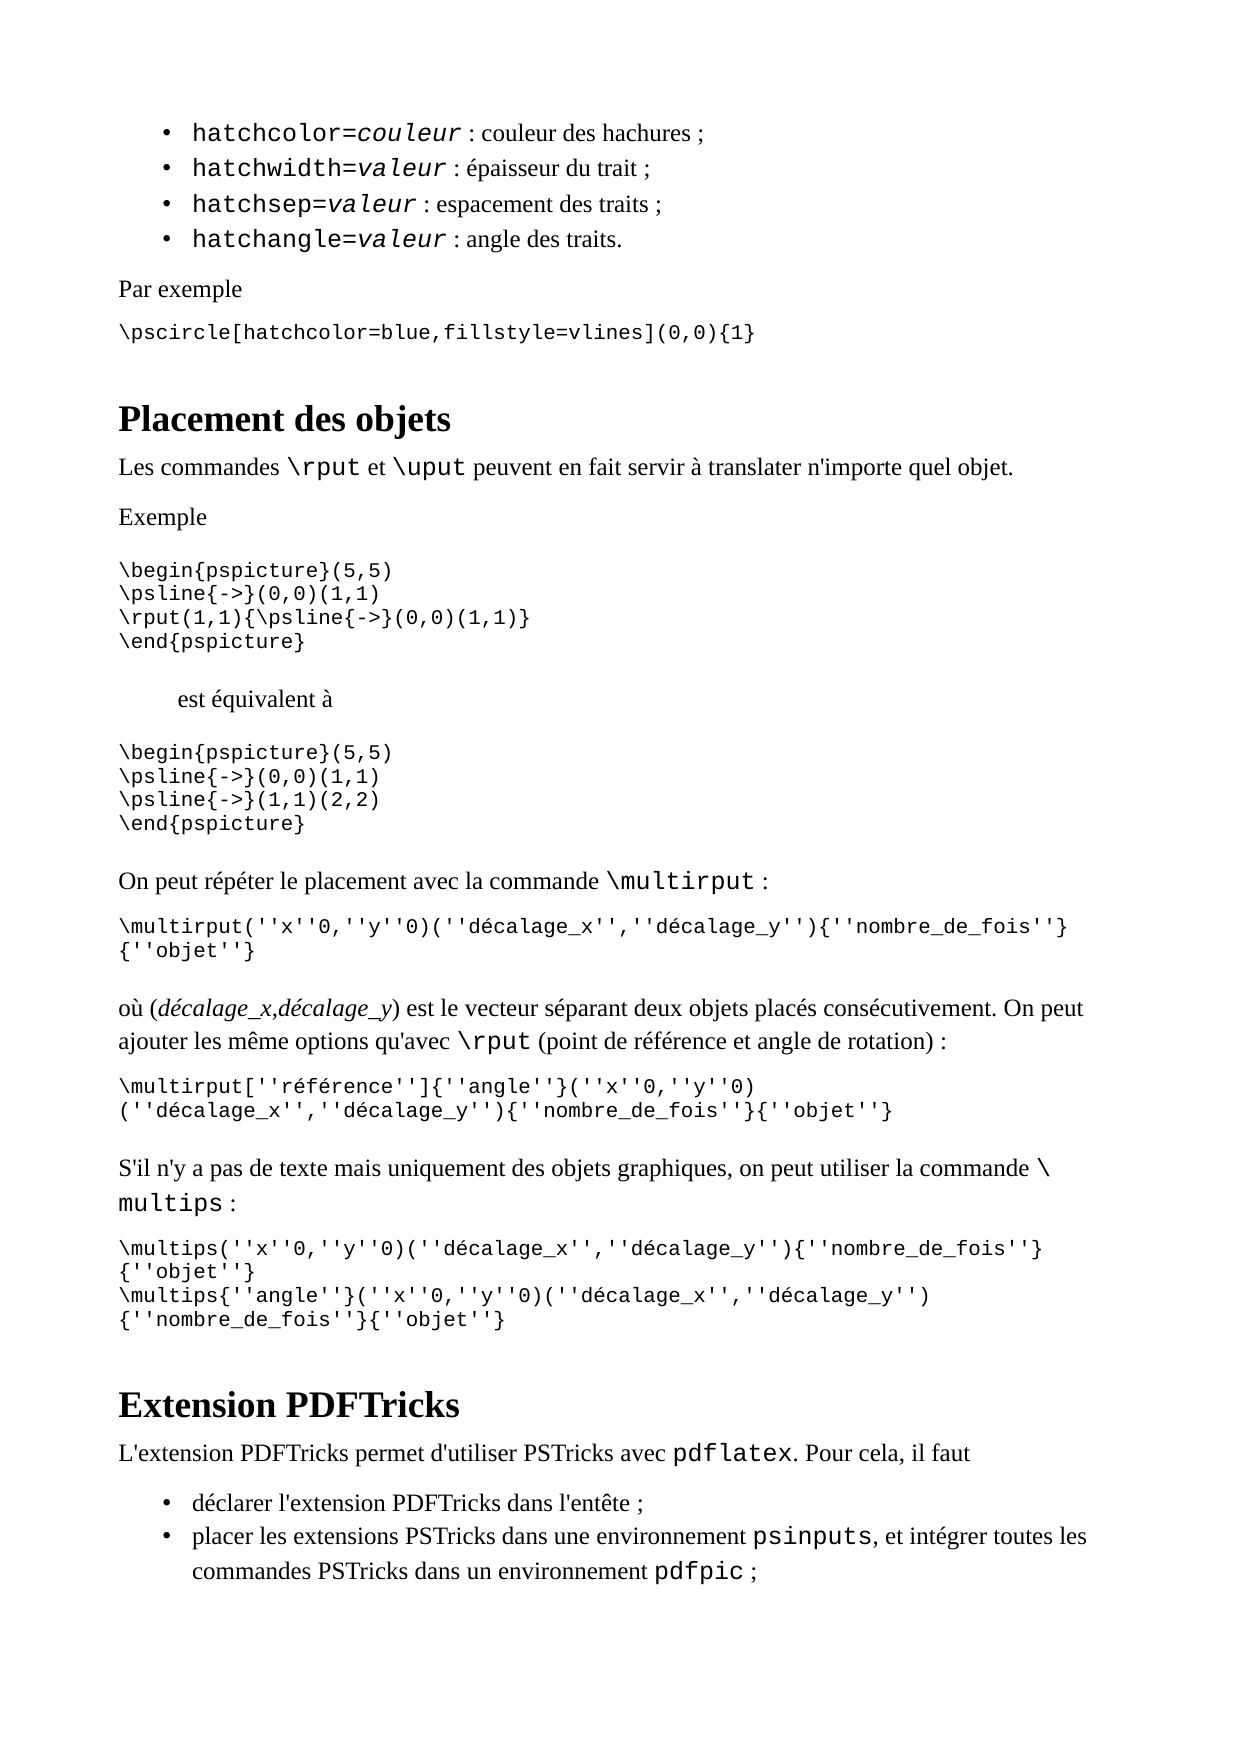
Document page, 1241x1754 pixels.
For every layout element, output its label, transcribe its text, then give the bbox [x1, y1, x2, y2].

subtitle Extension PDFTricks [118, 1383, 1122, 1426]
text \pscircle[hatchcolor=blue,fillstyle=vlines](0,0){1} [118, 322, 1122, 346]
list hatchangle=valeur : angle des traits. [162, 224, 1122, 255]
text \psline{->}(1,1)(2,2) [118, 789, 1122, 813]
text \rput(1,1){\psline{->}(0,0)(1,1)} [118, 607, 1122, 631]
text \psline{->}(0,0)(1,1) [118, 583, 1122, 607]
text \multips(''x''0,''y''0)(''décalage_x'',''décalage_y''){''nombre_de_fois''}{''objet''} [118, 1238, 1122, 1285]
text L'extension PDFTricks permet d'utiliser PSTricks avec pdflatex. Pour cela, il faut [118, 1438, 1122, 1469]
list est équivalent à [177, 684, 1122, 713]
text \begin{pspicture}(5,5) [118, 742, 1122, 766]
text On peut répéter le placement avec la commande \multirput : [118, 866, 1122, 897]
text S'il n'y a pas de texte mais uniquement des objets graphiques, on peut utiliser la commande \multips : [118, 1153, 1122, 1218]
subtitle Placement des objets [118, 396, 1122, 439]
list hatchcolor=couleur : couleur des hachures ; [162, 118, 1122, 149]
text où (décalage_x,décalage_y) est le vecteur séparant deux objets placés consécutivement. On peut ajouter les même options qu'avec \rput (point de référence et angle de rotation) : [118, 993, 1122, 1057]
text \end{pspicture} [118, 631, 1122, 654]
text Par exemple [118, 274, 1122, 303]
text Les commandes \rput et \uput peuvent en fait servir à translater n'importe quel objet. [118, 452, 1122, 482]
list hatchwidth=valeur : épaisseur du trait ; [162, 153, 1122, 184]
text \multips{''angle''}(''x''0,''y''0)(''décalage_x'',''décalage_y''){''nombre_de_fois''}{''objet''} [118, 1285, 1122, 1332]
list hatchsep=valeur : espacement des traits ; [162, 189, 1122, 220]
list placer les extensions PSTricks dans une environnement psinputs, et intégrer toutes les commandes PSTricks dans un environnement pdfpic ; [162, 1521, 1122, 1587]
subtitle Exemple [118, 502, 1122, 530]
text \begin{pspicture}(5,5) [118, 560, 1122, 583]
text \psline{->}(0,0)(1,1) [118, 766, 1122, 789]
text \multirput[''référence'']{''angle''}(''x''0,''y''0)(''décalage_x'',''décalage_y''){''nombre_de_fois''}{''objet''} [118, 1076, 1122, 1123]
text \multirput(''x''0,''y''0)(''décalage_x'',''décalage_y''){''nombre_de_fois''}{''objet''} [118, 916, 1122, 963]
text \end{pspicture} [118, 813, 1122, 837]
list déclarer l'extension PDFTricks dans l'entête ; [162, 1488, 1122, 1517]
